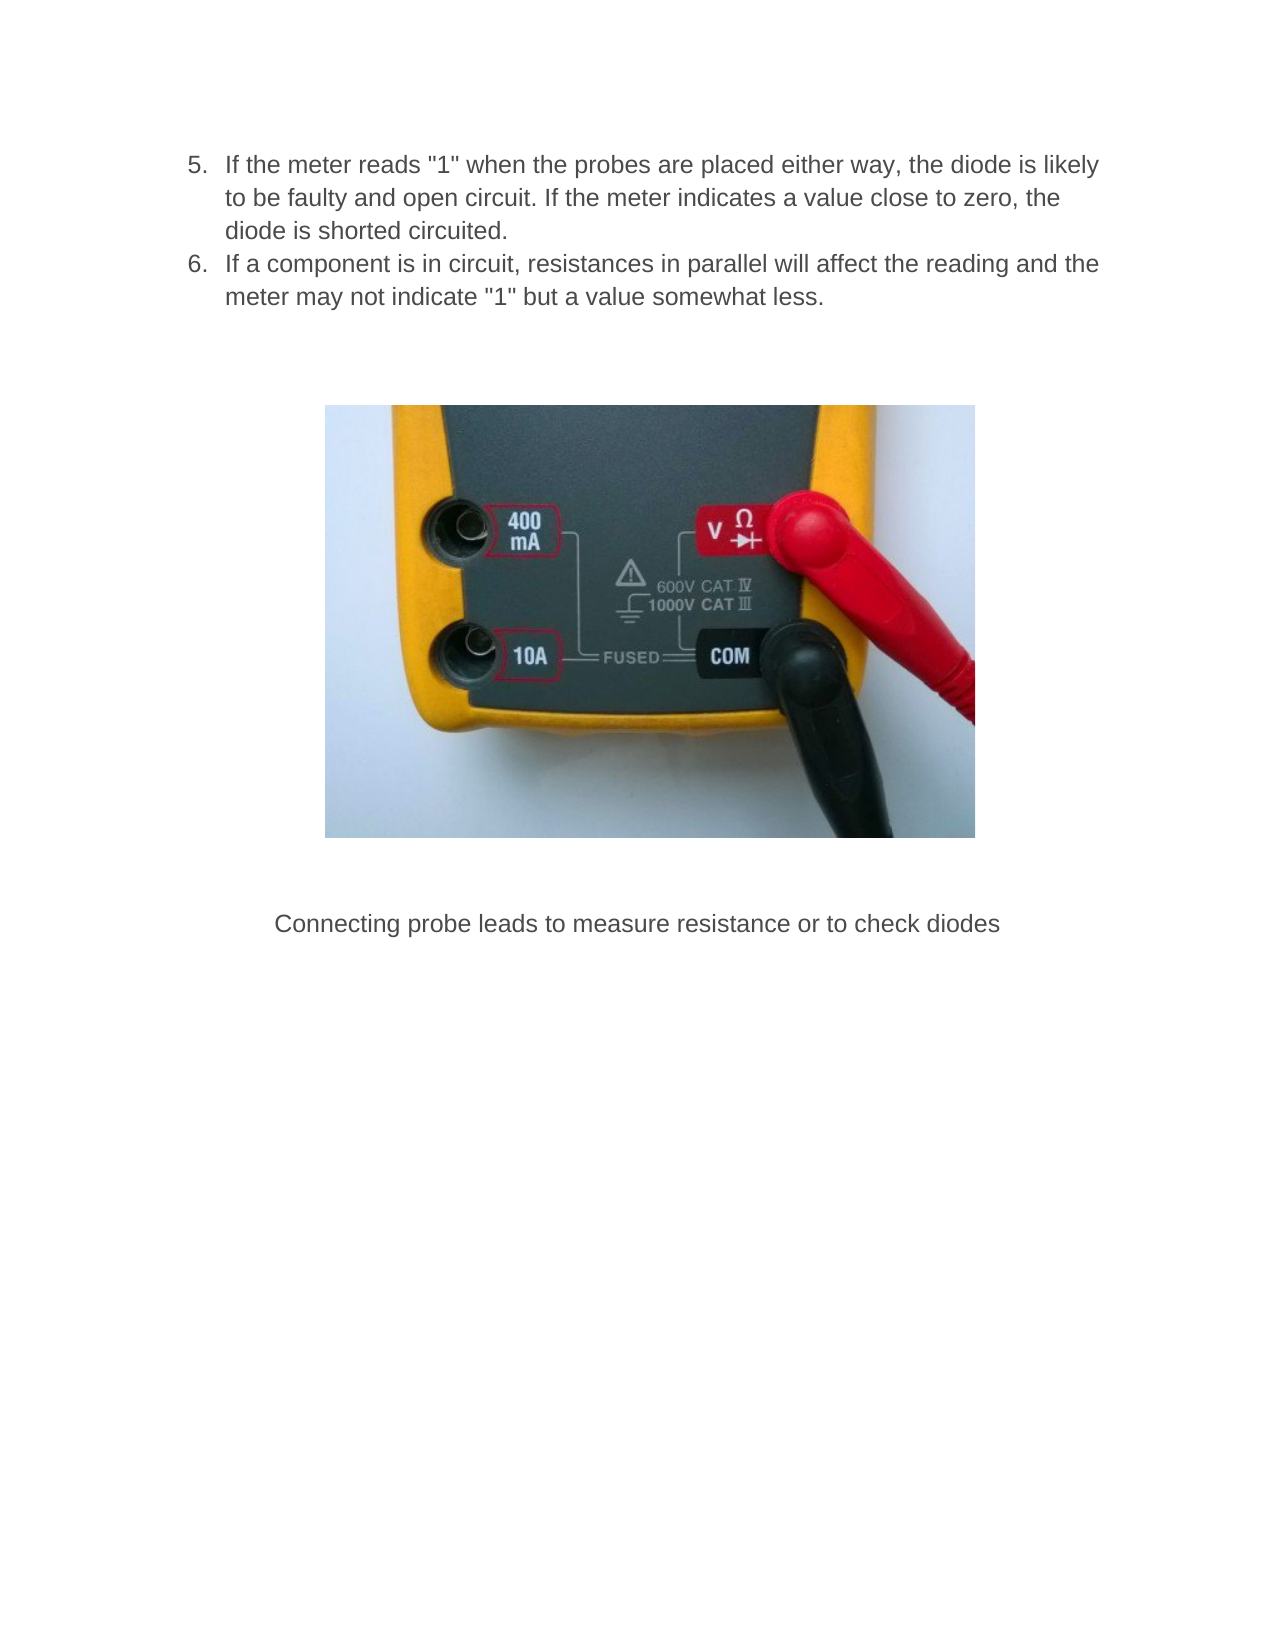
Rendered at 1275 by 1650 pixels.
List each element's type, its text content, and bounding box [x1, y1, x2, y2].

list If a component is in circuit, resistances in parallel will affect the reading and the meter may not indicate "1" but a value somewhat less. [187, 249, 1125, 311]
text Connecting probe leads to measure resistance or to check diodes [150, 909, 1125, 938]
list If the meter reads "1" when the probes are placed either way, the diode is likely to be faulty and open circuit. If the meter indicates a value close to zero, the diode is shorted circuited. [187, 150, 1125, 245]
picture [325, 405, 976, 838]
